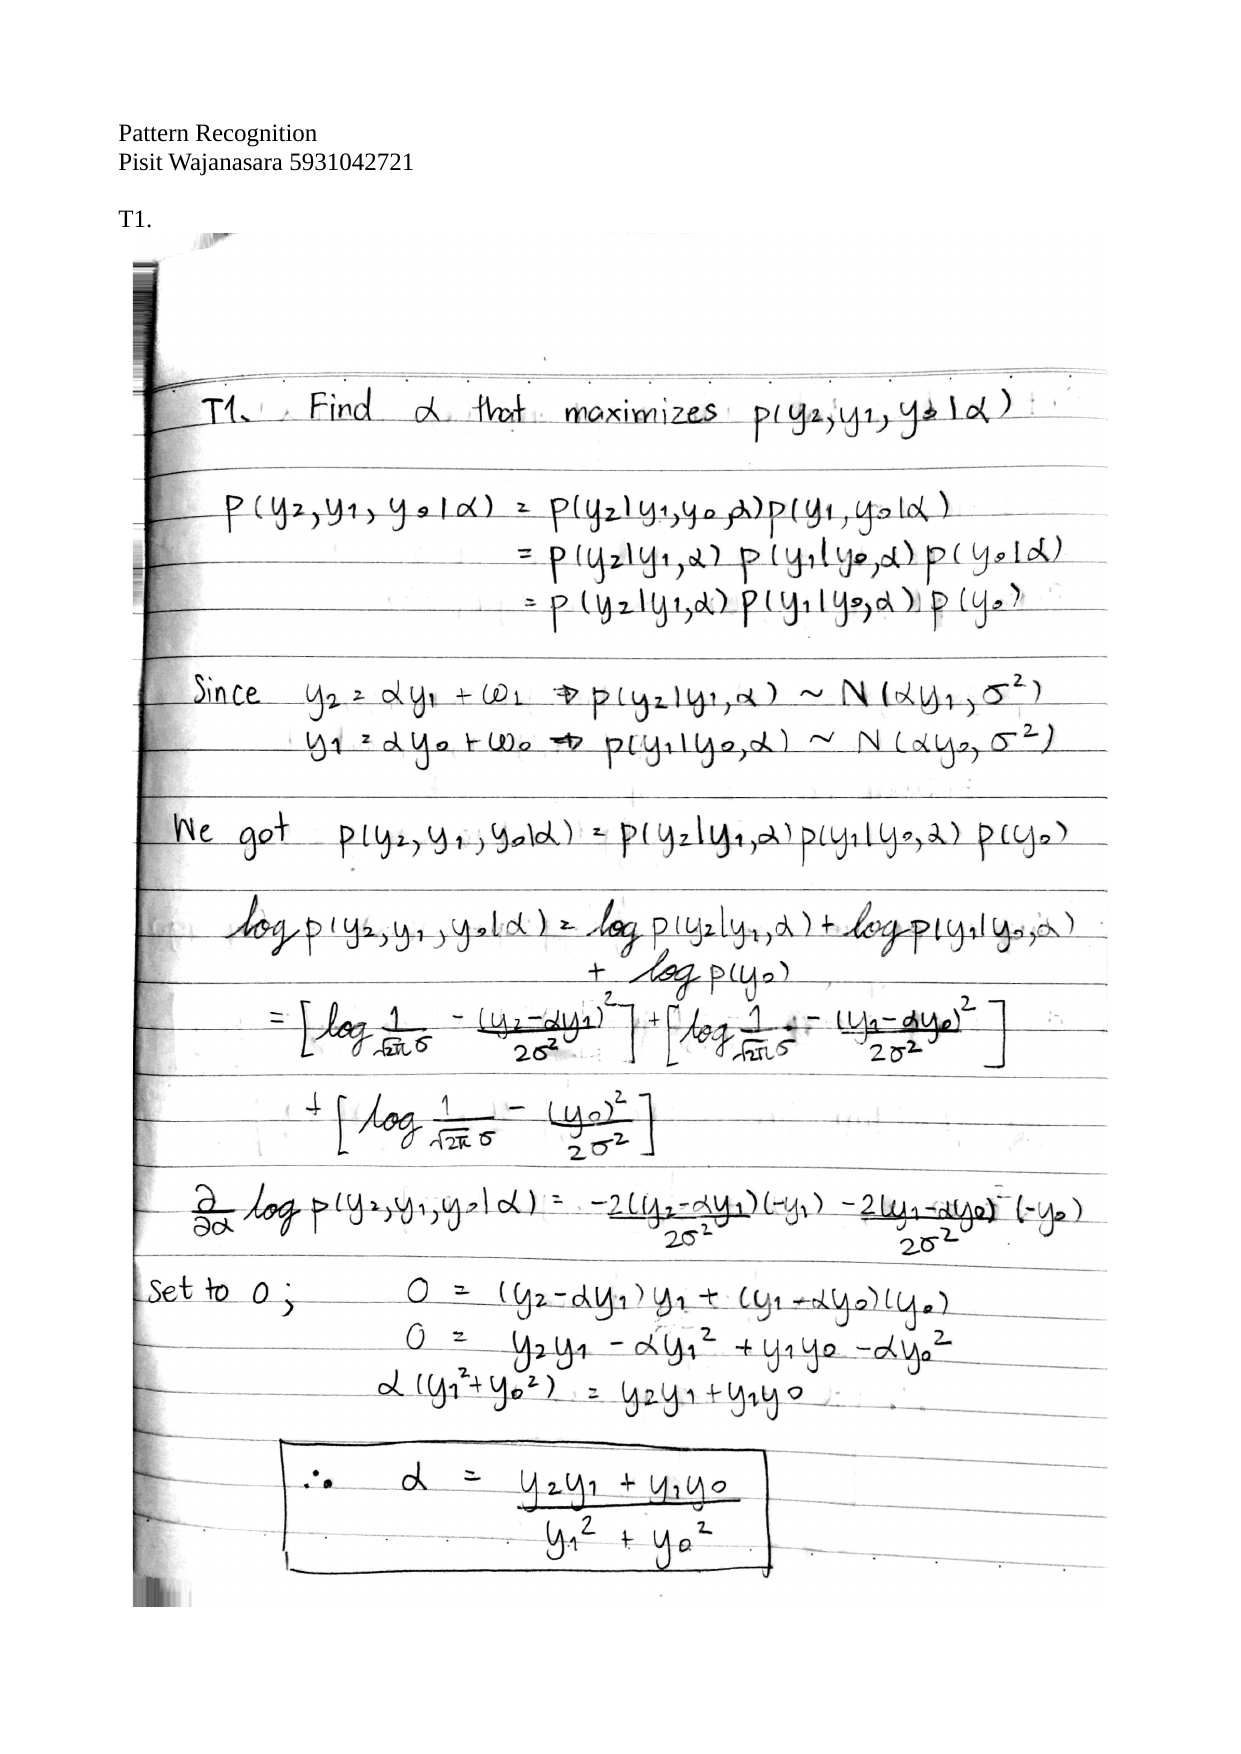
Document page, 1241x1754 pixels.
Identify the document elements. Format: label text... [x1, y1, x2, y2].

text Pisit Wajanasara 5931042721 [118, 147, 1122, 176]
text Pattern Recognition [118, 118, 1122, 147]
picture [132, 233, 1108, 1607]
text T1. [118, 204, 1122, 233]
